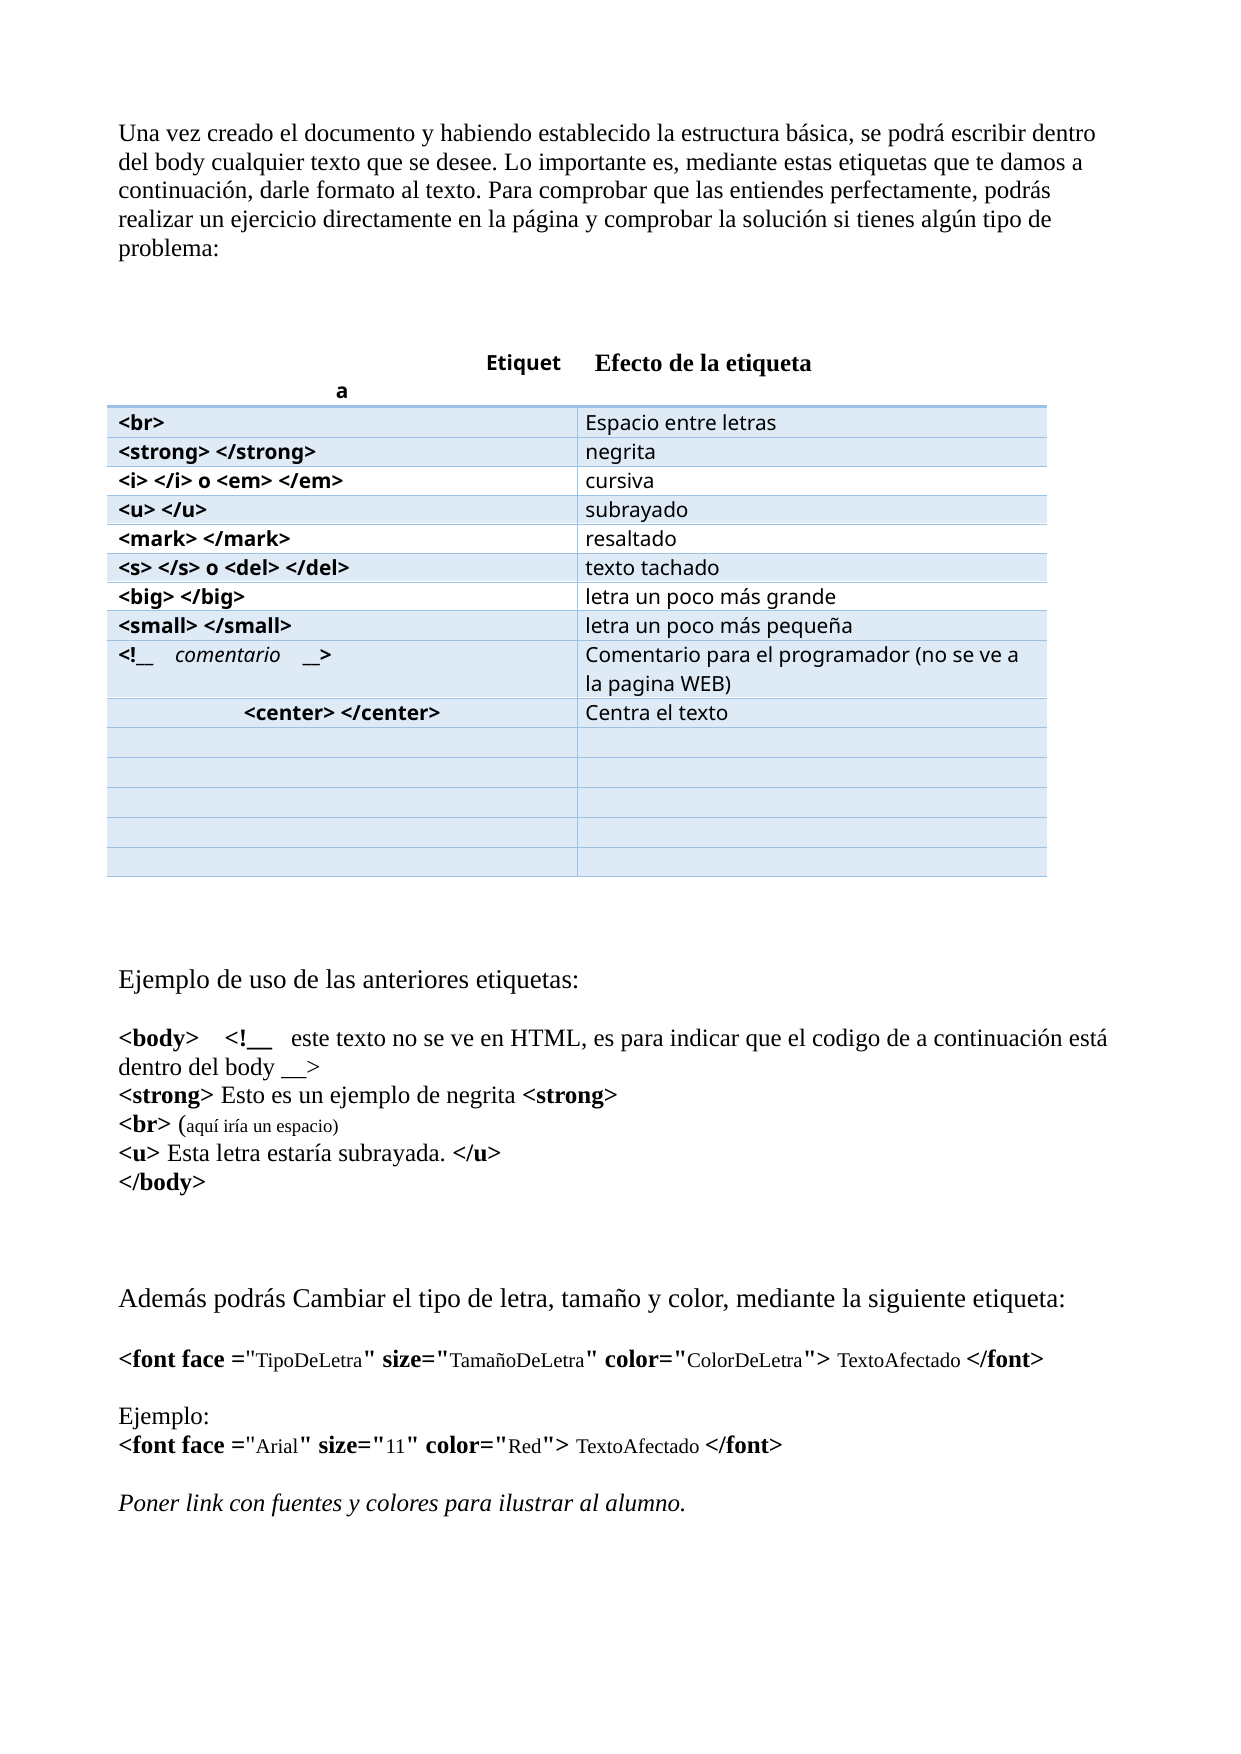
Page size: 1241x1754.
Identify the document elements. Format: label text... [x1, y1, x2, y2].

text Poner link con fuentes y colores para ilustrar al alumno. [118, 1488, 1122, 1516]
table_cell <small> </small> [107, 611, 577, 640]
table_cell [107, 788, 577, 817]
text <strong> Esto es un ejemplo de negrita <strong> [118, 1080, 1122, 1109]
text <font face ="TipoDeLetra" size="TamañoDeLetra" color="ColorDeLetra"> TextoAfectado </font> [118, 1344, 1122, 1373]
text Además podrás Cambiar el tipo de letra, tamaño y color, mediante la siguiente etiqueta: [118, 1282, 1122, 1313]
table_cell texto tachado [578, 554, 1047, 581]
table_header Etiqueta [107, 348, 577, 405]
table_cell [578, 758, 1047, 787]
table_cell Centra el texto [578, 699, 1047, 727]
table_cell <!__ comentario __> [107, 641, 577, 697]
table_cell Espacio entre letras [578, 408, 1047, 437]
text Ejemplo de uso de las anteriores etiquetas: [118, 963, 1122, 994]
text Ejemplo: [118, 1401, 1122, 1430]
table_cell subrayado [578, 496, 1047, 523]
table_cell [578, 728, 1047, 757]
table_cell <mark> </mark> [107, 525, 577, 552]
table_cell letra un poco más grande [578, 583, 1047, 610]
table_cell resaltado [578, 525, 1047, 552]
table_cell [107, 848, 577, 876]
table_cell [107, 758, 577, 787]
text <u> Esta letra estaría subrayada. </u> [118, 1138, 1122, 1167]
table_cell [578, 788, 1047, 817]
table_cell <u> </u> [107, 496, 577, 523]
table_cell cursiva [578, 467, 1047, 494]
text Una vez creado el documento y habiendo establecido la estructura básica, se podrá escribir dentro del body cualquier texto que se desee. Lo importante es, mediante estas etiquetas que te damos a continuación, darle formato al texto. Para comprobar que las entiendes perfectamente, podrás realizar un ejercicio directamente en la página y comprobar la solución si tienes algún tipo de problema: [118, 118, 1122, 262]
table_cell <big> </big> [107, 583, 577, 610]
table_cell [578, 848, 1047, 876]
table_cell [107, 728, 577, 757]
table_cell <s> </s> o <del> </del> [107, 554, 577, 581]
table_cell [107, 818, 577, 846]
table_cell negrita [578, 438, 1047, 466]
table_cell <br> [107, 408, 577, 437]
table_header Efecto de la etiqueta [577, 348, 1047, 405]
table_cell <center> </center> [107, 699, 577, 727]
text <body> <!__ este texto no se ve en HTML, es para indicar que el codigo de a continuación está dentro del body __> [118, 1023, 1122, 1080]
text <br> (aquí iría un espacio) [118, 1109, 1122, 1138]
text <font face ="Arial" size="11" color="Red"> TextoAfectado </font> [118, 1430, 1122, 1459]
table_cell letra un poco más pequeña [578, 611, 1047, 640]
table_cell <strong> </strong> [107, 438, 577, 466]
text </body> [118, 1167, 1122, 1195]
table_cell [578, 818, 1047, 846]
table_cell Comentario para el programador (no se ve a la pagina WEB) [578, 641, 1047, 697]
table_cell <i> </i> o <em> </em> [107, 467, 577, 494]
